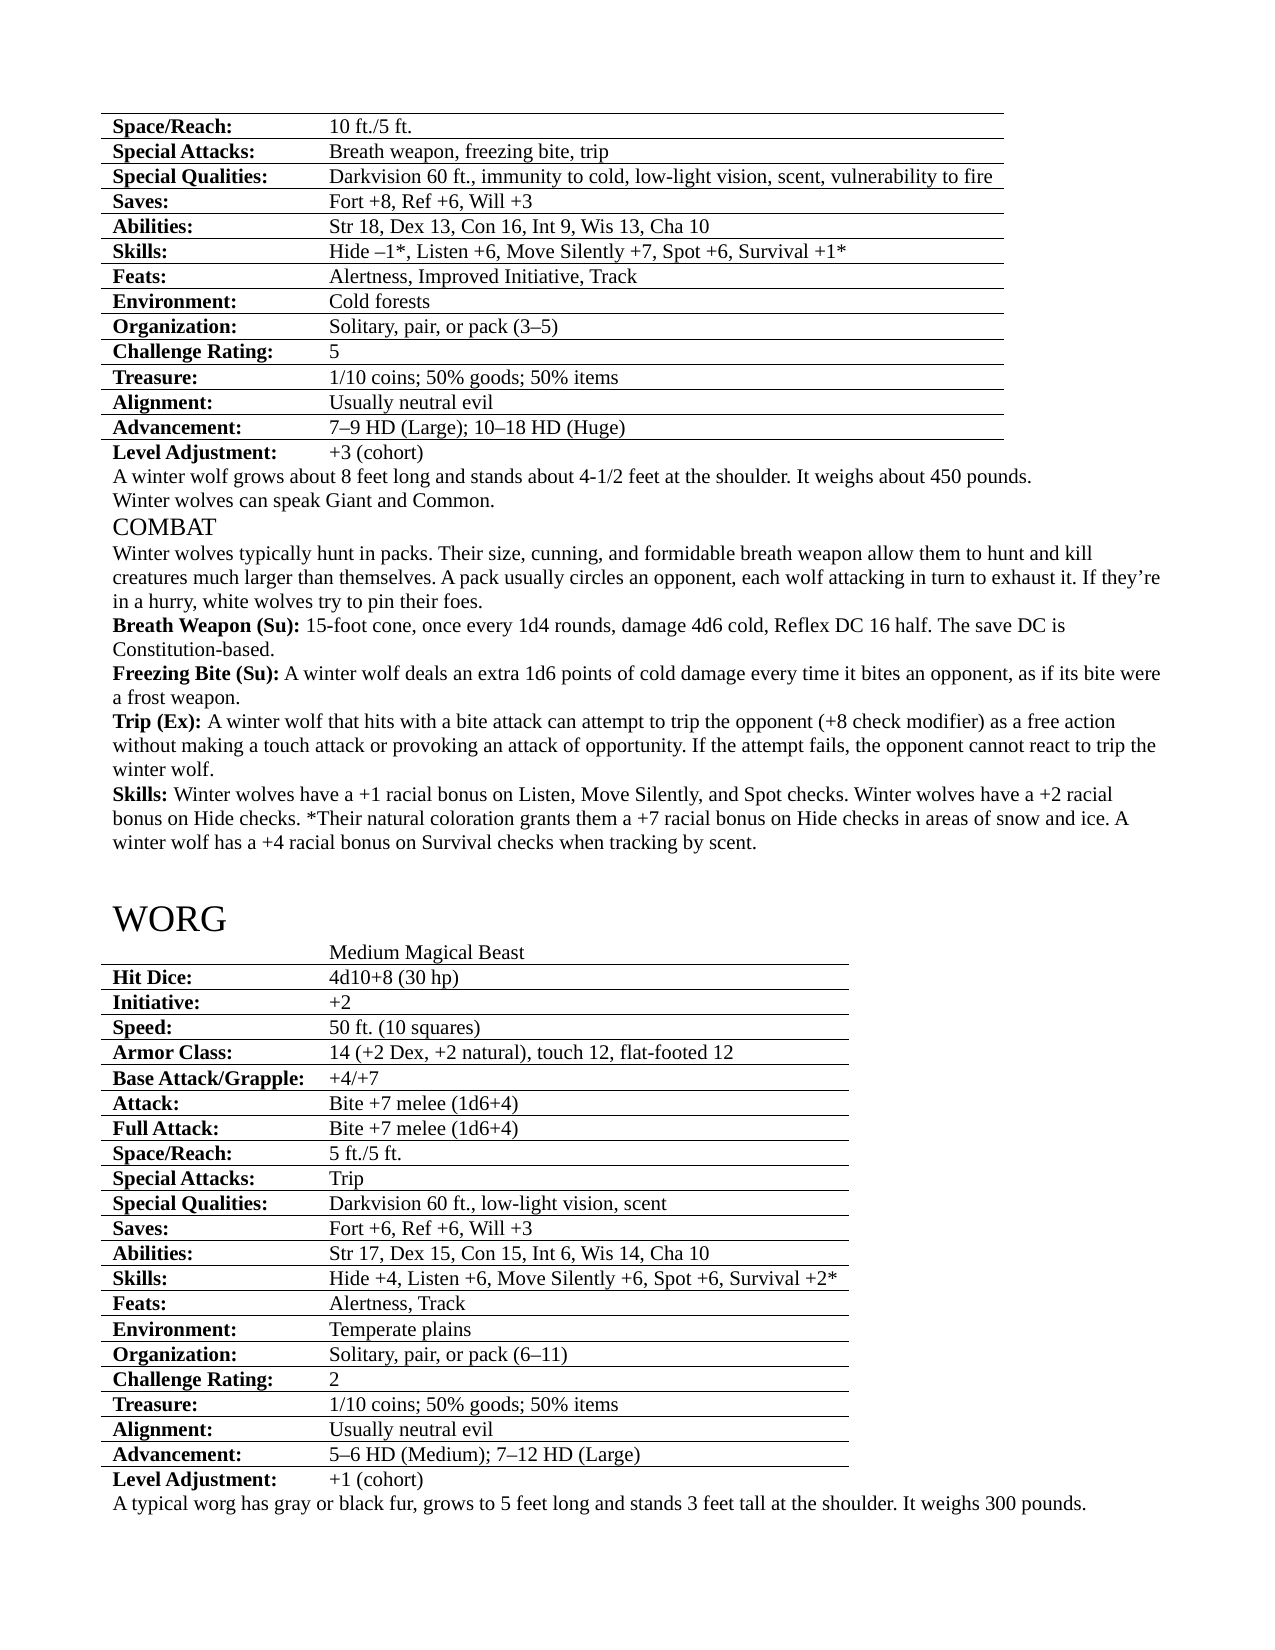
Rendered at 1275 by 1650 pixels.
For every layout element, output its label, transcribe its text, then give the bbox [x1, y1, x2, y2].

table_cell +4/+7 [318, 1065, 849, 1089]
table_cell Level Adjustment: [101, 1467, 318, 1491]
table_header [101, 940, 318, 964]
table_cell Cold forests [318, 289, 1004, 313]
table_cell Bite +7 melee (1d6+4) [318, 1116, 849, 1140]
table_cell Environment: [101, 1316, 318, 1341]
table_header Medium Magical Beast [318, 940, 849, 964]
text Breath Weapon (Su): 15-foot cone, once every 1d4 rounds, damage 4d6 cold, Reflex DC 16 half. The save DC is Constitution-based. [112, 613, 1162, 661]
table_cell Saves: [101, 189, 318, 213]
table_cell 14 (+2 Dex, +2 natural), touch 12, flat-footed 12 [318, 1040, 849, 1064]
table_cell 1/10 coins; 50% goods; 50% items [318, 1392, 849, 1416]
table_cell Feats: [101, 1291, 318, 1315]
table_cell Space/Reach: [101, 114, 318, 138]
table_cell Special Attacks: [101, 1166, 318, 1190]
table_cell Space/Reach: [101, 1141, 318, 1165]
table_cell Advancement: [101, 415, 318, 439]
table_cell Str 17, Dex 15, Con 15, Int 6, Wis 14, Cha 10 [318, 1241, 849, 1265]
table_cell +2 [318, 990, 849, 1014]
table_cell 2 [318, 1367, 849, 1391]
table_cell Special Attacks: [101, 139, 318, 163]
table_cell Base Attack/Grapple: [101, 1065, 318, 1089]
table_cell 5 [318, 340, 1004, 363]
text WORG [112, 897, 1162, 940]
table_cell +1 (cohort) [318, 1467, 849, 1491]
table_cell Temperate plains [318, 1316, 849, 1341]
table_cell Str 18, Dex 13, Con 16, Int 9, Wis 13, Cha 10 [318, 214, 1004, 238]
text Freezing Bite (Su): A winter wolf deals an extra 1d6 points of cold damage every time it bites an opponent, as if its bite were a frost weapon. [112, 661, 1162, 709]
table_cell Speed: [101, 1015, 318, 1039]
table_cell Abilities: [101, 214, 318, 238]
table_cell 10 ft./5 ft. [318, 114, 1004, 138]
table_cell Usually neutral evil [318, 1417, 849, 1441]
text COMBAT [112, 512, 1162, 541]
table_cell Darkvision 60 ft., immunity to cold, low-light vision, scent, vulnerability to fire [318, 164, 1004, 188]
text Winter wolves typically hunt in packs. Their size, cunning, and formidable breath weapon allow them to hunt and kill creatures much larger than themselves. A pack usually circles an opponent, each wolf attacking in turn to exhaust it. If they’re in a hurry, white wolves try to pin their foes. [112, 541, 1162, 613]
table_cell Breath weapon, freezing bite, trip [318, 139, 1004, 163]
table_cell Hide –1*, Listen +6, Move Silently +7, Spot +6, Survival +1* [318, 239, 1004, 263]
table_cell Saves: [101, 1216, 318, 1240]
table_cell Alertness, Track [318, 1291, 849, 1315]
table_cell Fort +8, Ref +6, Will +3 [318, 189, 1004, 213]
table_cell Organization: [101, 314, 318, 338]
text Winter wolves can speak Giant and Common. [112, 488, 1162, 512]
table_cell Skills: [101, 1266, 318, 1290]
table_cell Special Qualities: [101, 164, 318, 188]
table_cell Attack: [101, 1091, 318, 1114]
table_cell Hit Dice: [101, 965, 318, 989]
table_cell Alertness, Improved Initiative, Track [318, 264, 1004, 288]
table_cell 1/10 coins; 50% goods; 50% items [318, 365, 1004, 389]
table_cell Hide +4, Listen +6, Move Silently +6, Spot +6, Survival +2* [318, 1266, 849, 1290]
table_cell 5 ft./5 ft. [318, 1141, 849, 1165]
table_cell Feats: [101, 264, 318, 288]
table_cell Initiative: [101, 990, 318, 1014]
table_cell Level Adjustment: [101, 440, 318, 464]
table_cell Skills: [101, 239, 318, 263]
text Skills: Winter wolves have a +1 racial bonus on Listen, Move Silently, and Spot checks. Winter wolves have a +2 racial bonus on Hide checks. *Their natural coloration grants them a +7 racial bonus on Hide checks in areas of snow and ice. A winter wolf has a +4 racial bonus on Survival checks when tracking by scent. [112, 781, 1162, 854]
text A typical worg has gray or black fur, grows to 5 feet long and stands 3 feet tall at the shoulder. It weighs 300 pounds. [112, 1491, 1162, 1515]
table_cell Solitary, pair, or pack (3–5) [318, 314, 1004, 338]
table_cell Alignment: [101, 390, 318, 414]
table_cell Special Qualities: [101, 1191, 318, 1215]
table_cell Advancement: [101, 1442, 318, 1466]
table_cell Armor Class: [101, 1040, 318, 1064]
table_cell Treasure: [101, 365, 318, 389]
table_cell Trip [318, 1166, 849, 1190]
table_cell Abilities: [101, 1241, 318, 1265]
table_cell Treasure: [101, 1392, 318, 1416]
table_cell Bite +7 melee (1d6+4) [318, 1091, 849, 1114]
table_cell Organization: [101, 1342, 318, 1366]
table_cell Challenge Rating: [101, 340, 318, 363]
table_cell +3 (cohort) [318, 440, 1004, 464]
table_cell Darkvision 60 ft., low-light vision, scent [318, 1191, 849, 1215]
text Trip (Ex): A winter wolf that hits with a bite attack can attempt to trip the opponent (+8 check modifier) as a free action without making a touch attack or provoking an attack of opportunity. If the attempt fails, the opponent cannot react to trip the winter wolf. [112, 709, 1162, 781]
text A winter wolf grows about 8 feet long and stands about 4-1/2 feet at the shoulder. It weighs about 450 pounds. [112, 464, 1162, 488]
table_cell Fort +6, Ref +6, Will +3 [318, 1216, 849, 1240]
table_cell Environment: [101, 289, 318, 313]
table_cell Alignment: [101, 1417, 318, 1441]
table_cell 7–9 HD (Large); 10–18 HD (Huge) [318, 415, 1004, 439]
table_cell 5–6 HD (Medium); 7–12 HD (Large) [318, 1442, 849, 1466]
table_cell Challenge Rating: [101, 1367, 318, 1391]
table_cell Solitary, pair, or pack (6–11) [318, 1342, 849, 1366]
table_cell Usually neutral evil [318, 390, 1004, 414]
table_cell 4d10+8 (30 hp) [318, 965, 849, 989]
table_cell 50 ft. (10 squares) [318, 1015, 849, 1039]
table_cell Full Attack: [101, 1116, 318, 1140]
